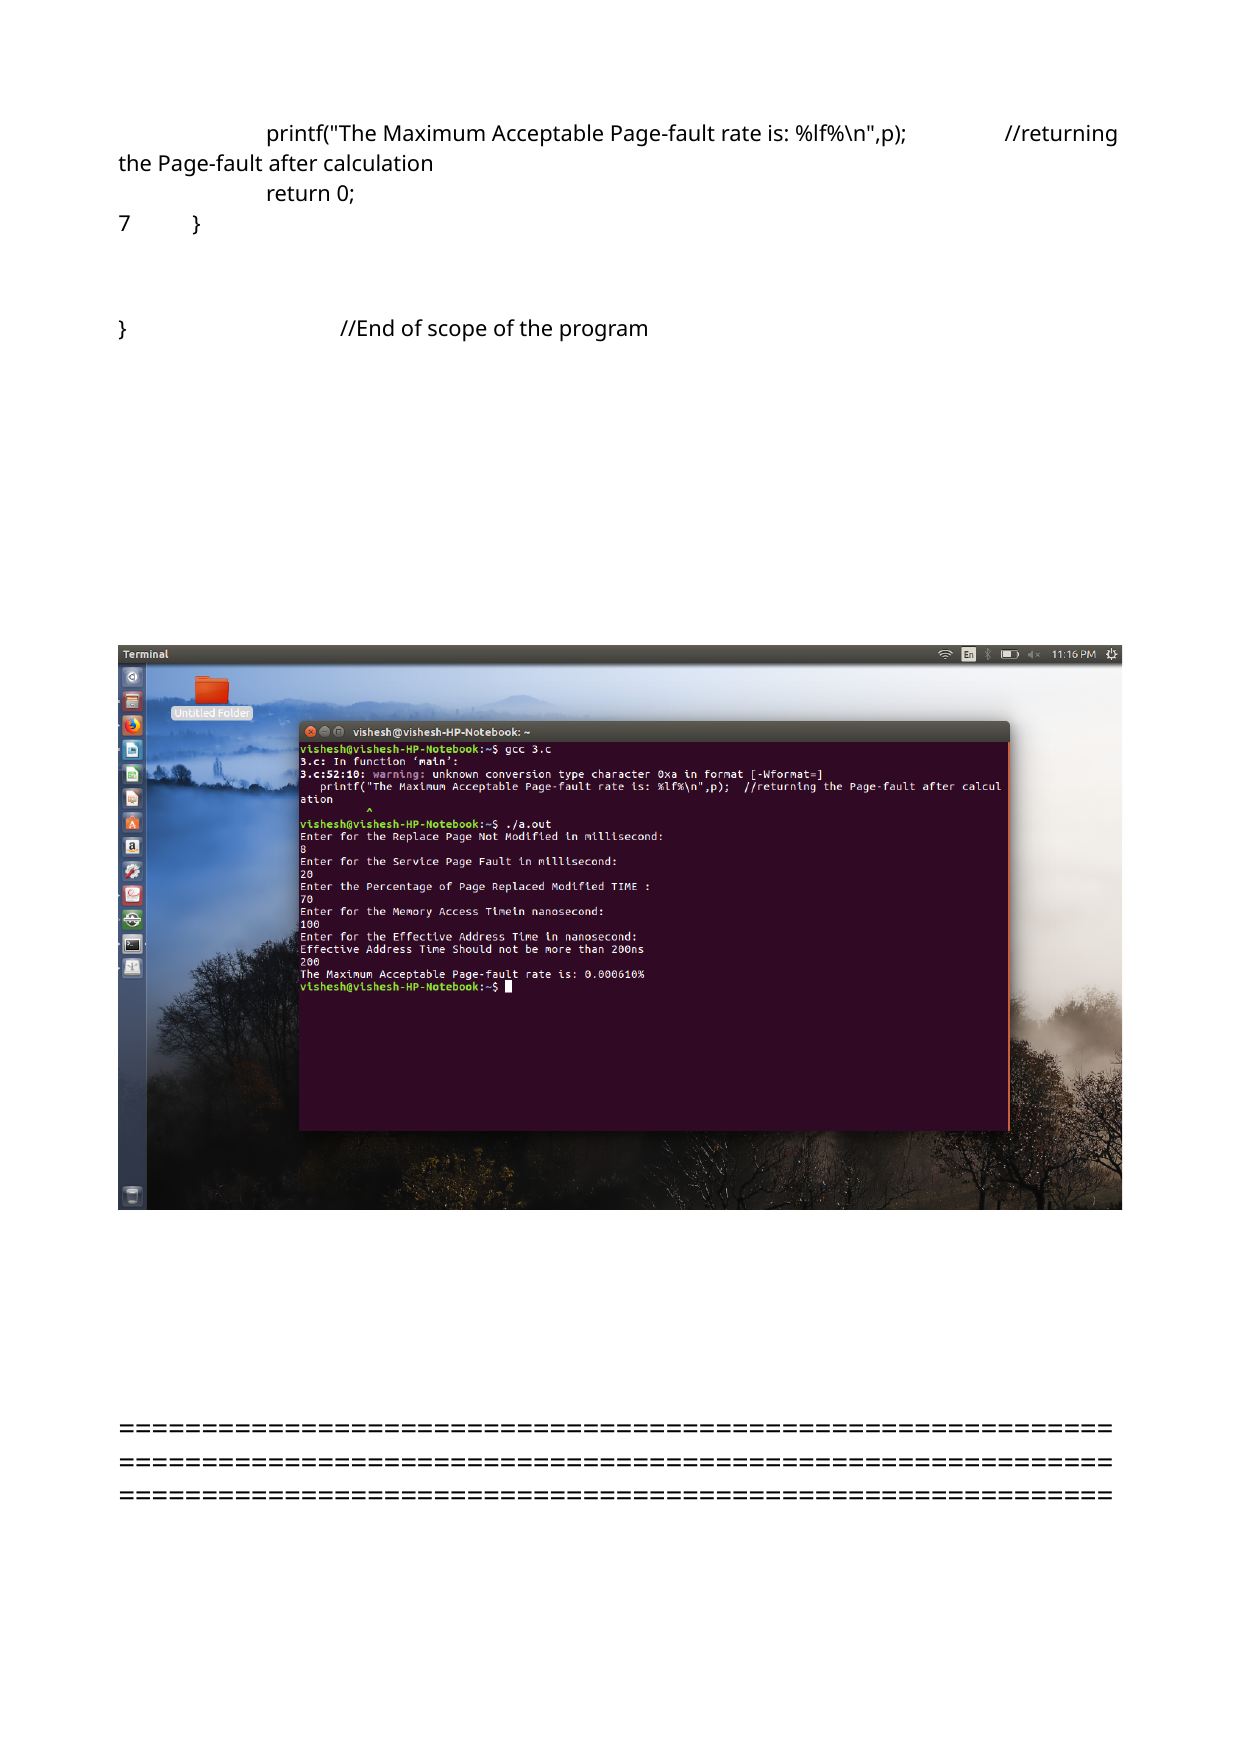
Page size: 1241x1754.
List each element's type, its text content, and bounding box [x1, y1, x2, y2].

picture [118, 645, 1123, 1210]
text printf("The Maximum Acceptable Page-fault rate is: %lf%\n",p); //returning the Page-fault after calculation [118, 118, 1122, 178]
text ==================================================================================================================================================================================== [118, 1411, 1122, 1512]
text 7 } [118, 207, 1122, 237]
text return 0; [118, 178, 1122, 207]
text } //End of scope of the program [118, 313, 1122, 343]
